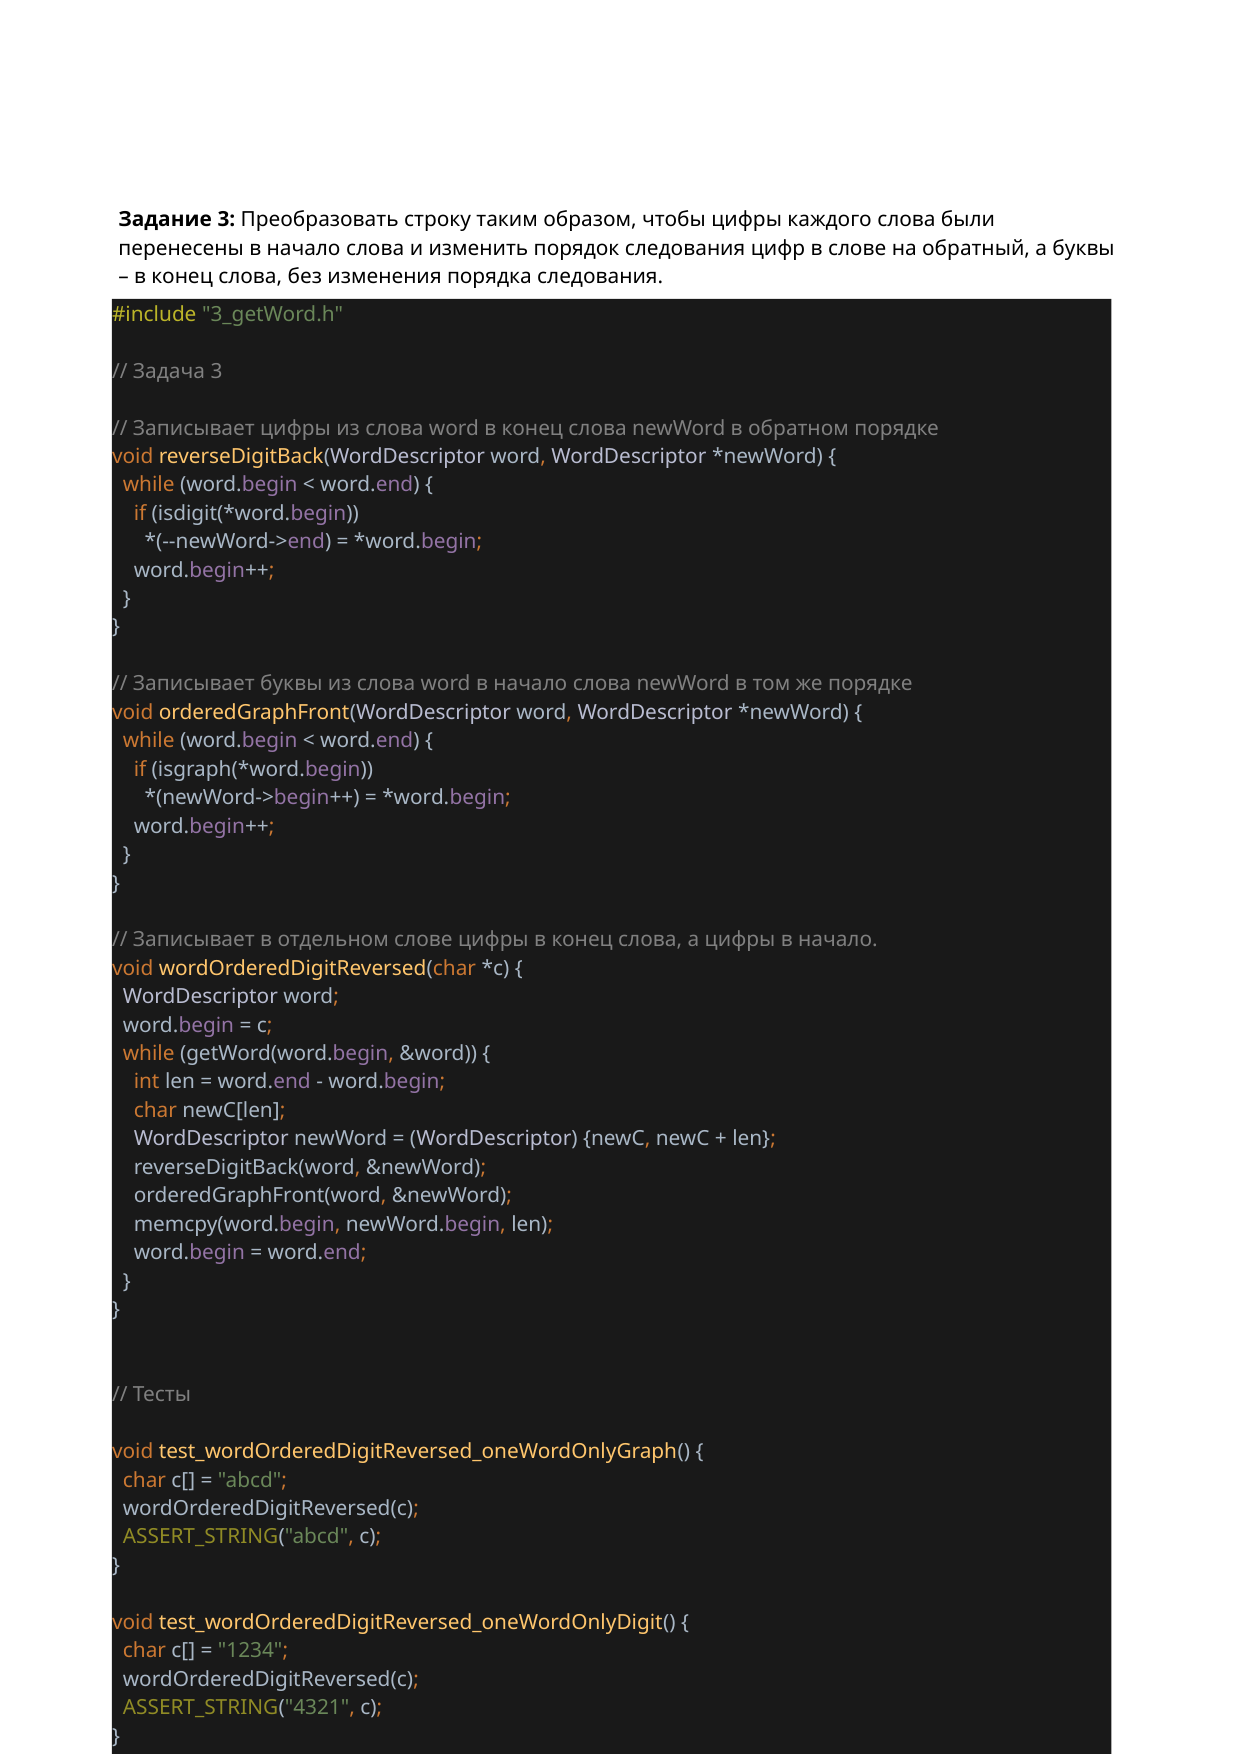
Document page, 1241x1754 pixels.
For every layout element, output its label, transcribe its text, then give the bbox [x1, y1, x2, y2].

text Задание 3: Преобразовать строку таким образом, чтобы цифры каждого слова были перенесены в начало слова и изменить порядок следования цифр в слове на обратный, а буквы – в конец слова, без изменения порядка следования. [118, 204, 1122, 290]
